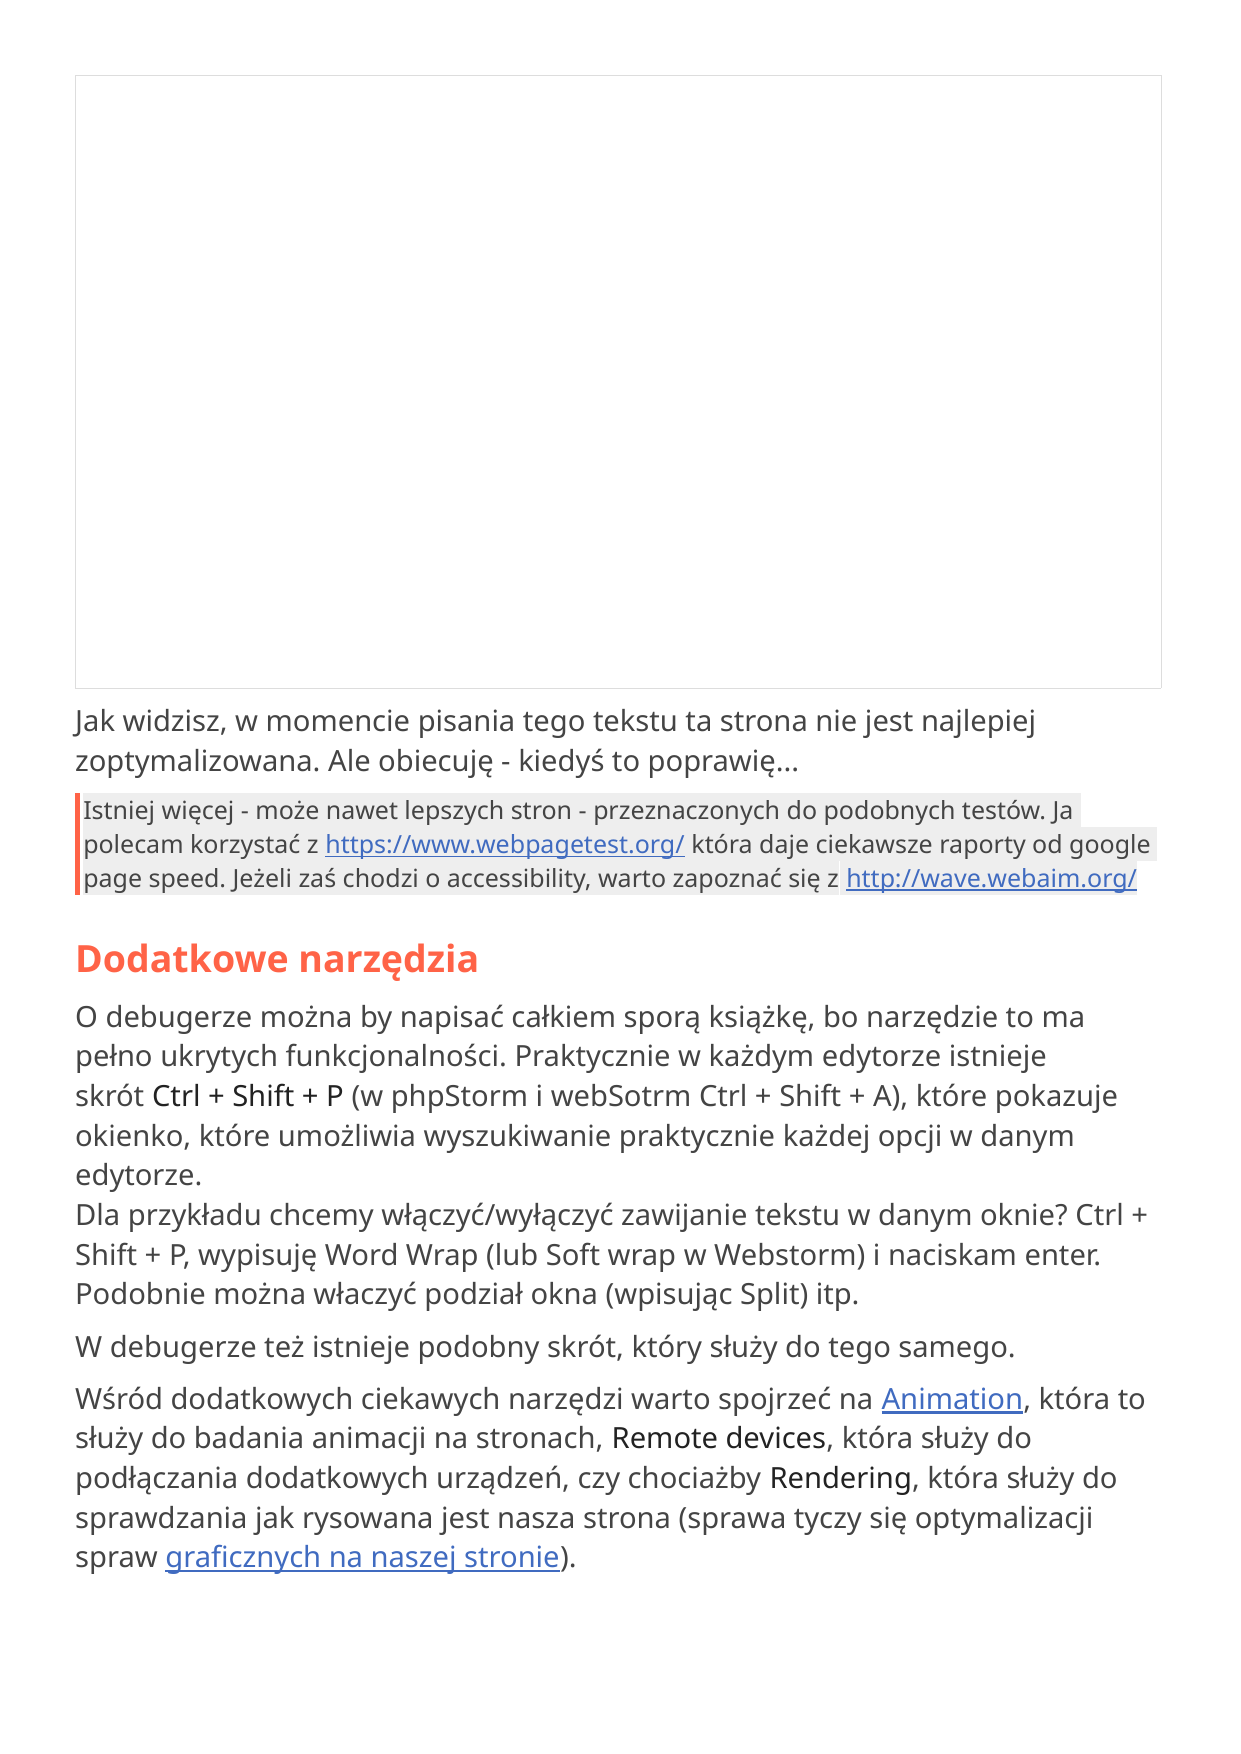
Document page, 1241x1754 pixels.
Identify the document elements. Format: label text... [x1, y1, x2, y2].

subtitle Dodatkowe narzędzia [75, 932, 1165, 983]
text Istniej więcej - może nawet lepszych stron - przeznaczonych do podobnych testów. Ja polecam korzystać z https://www.webpagetest.org/ która daje ciekawsze raporty od google page speed. Jeżeli zaś chodzi o accessibility, warto zapoznać się z http://wave.webaim.org/ [80, 793, 1165, 895]
text O debugerze można by napisać całkiem sporą książkę, bo narzędzie to ma pełno ukrytych funkcjonalności. Praktycznie w każdym edytorze istnieje skrót Ctrl + Shift + P (w phpStorm i webSotrm Ctrl + Shift + A), które pokazuje okienko, które umożliwia wyszukiwanie praktycznie każdej opcji w danym edytorze. Dla przykładu chcemy włączyć/wyłączyć zawijanie tekstu w danym oknie? Ctrl + Shift + P, wypisuję Word Wrap (lub Soft wrap w Webstorm) i naciskam enter. Podobnie można właczyć podział okna (wpisując Split) itp. [75, 996, 1165, 1313]
text W debugerze też istnieje podobny skrót, który służy do tego samego. [75, 1326, 1165, 1366]
text Wśród dodatkowych ciekawych narzędzi warto spojrzeć na Animation, która to służy do badania animacji na stronach, Remote devices, która służy do podłączania dodatkowych urządzeń, czy chociażby Rendering, która służy do sprawdzania jak rysowana jest nasza strona (sprawa tyczy się optymalizacji spraw graficznych na naszej stronie). [75, 1378, 1165, 1576]
text Jak widzisz, w momencie pisania tego tekstu ta strona nie jest najlepiej zoptymalizowana. Ale obiecuję - kiedyś to poprawię... [75, 701, 1165, 780]
